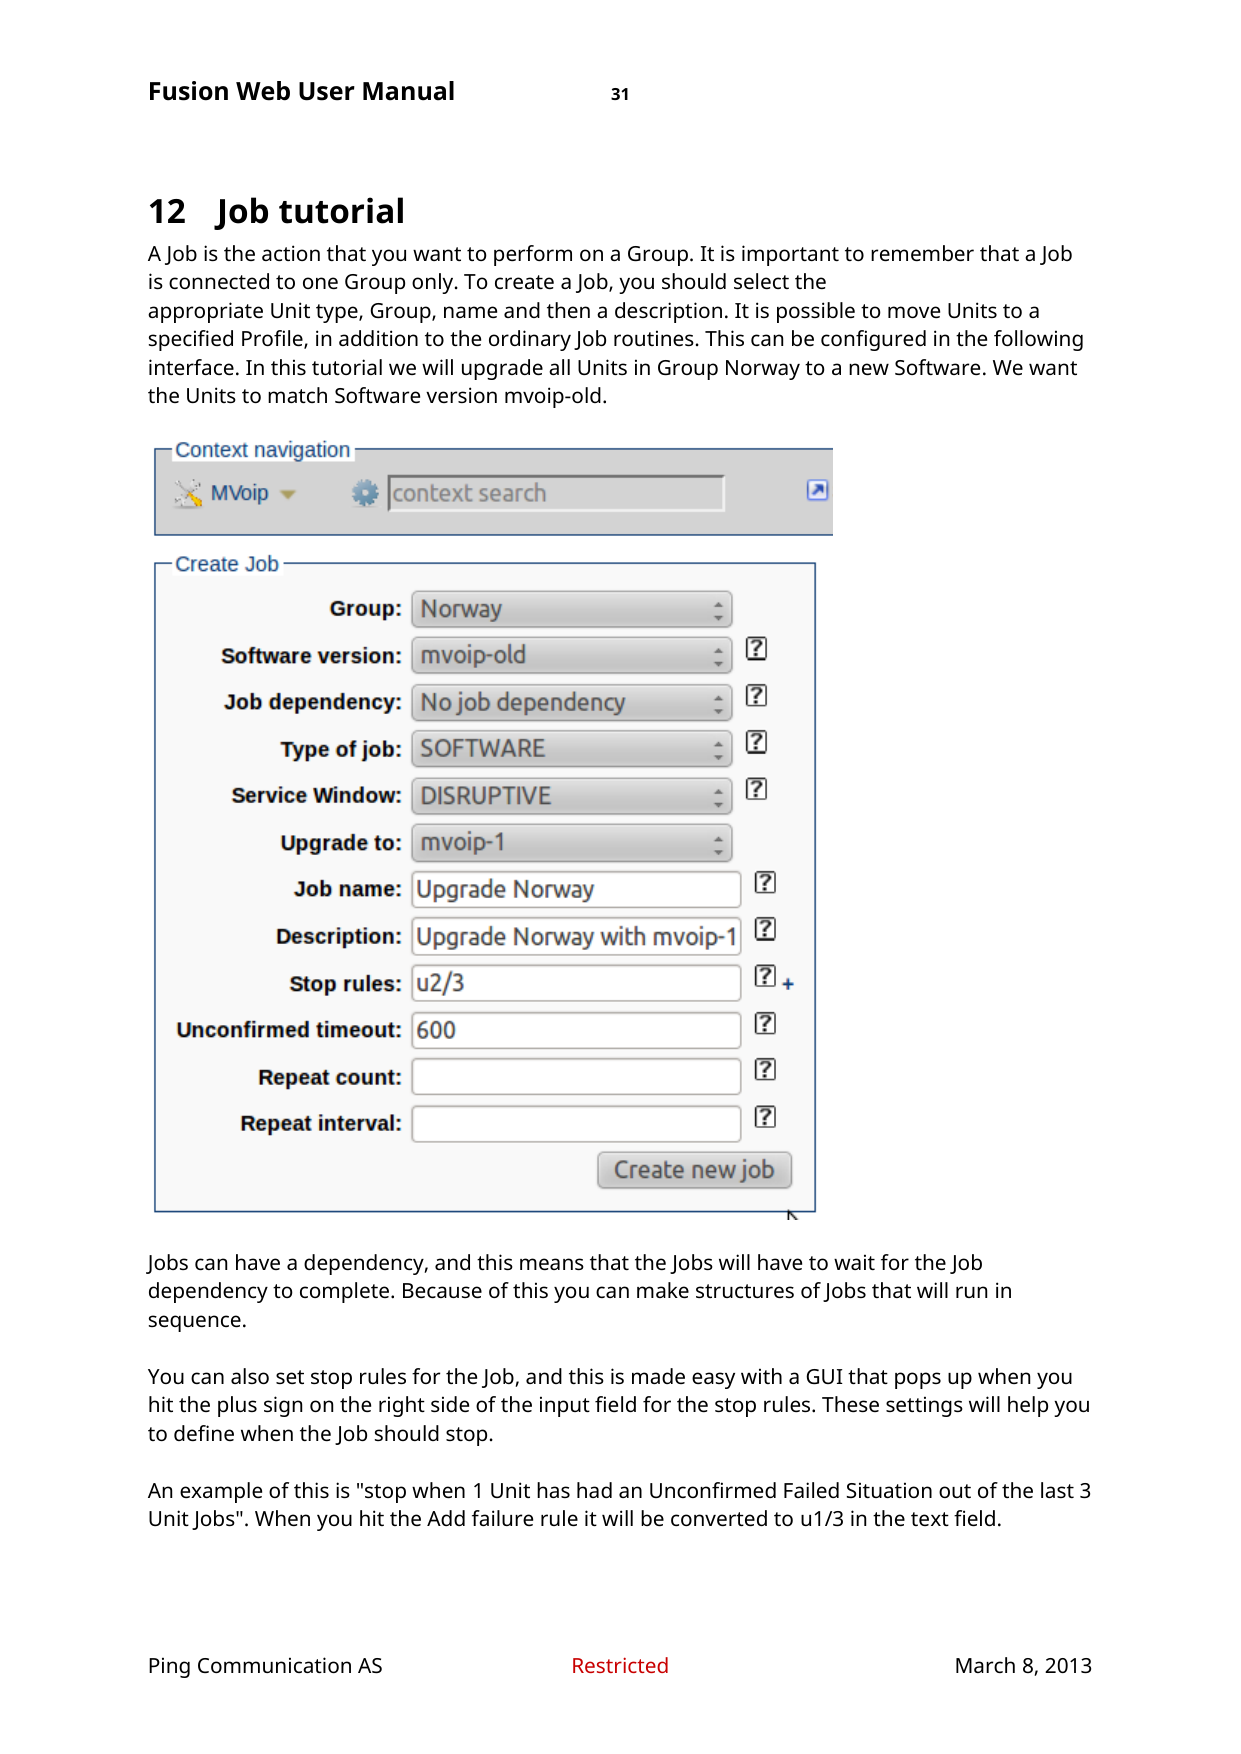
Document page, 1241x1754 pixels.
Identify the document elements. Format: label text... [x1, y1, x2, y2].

text An example of this is "stop when 1 Unit has had an Unconfirmed Failed Situation out of the last 3 Unit Jobs". When you hit the Add failure rule it will be converted to u1/3 in the text field. [148, 1476, 1092, 1533]
text A Job is the action that you want to perform on a Group. It is important to remember that a Job is connected to one Group only. To create a Job, you should select the [148, 239, 1092, 296]
text Jobs can have a dependency, and this means that the Jobs will have to wait for the Job dependency to complete. Because of this you can make structures of Jobs that will run in sequence. [148, 1248, 1092, 1333]
subtitle Job tutorial [148, 187, 1092, 233]
text You can also set stop rules for the Job, and this is made easy with a GUI that pops up when you hit the plus sign on the right side of the input field for the stop rules. These settings will help you to define when the Job should stop. [148, 1362, 1092, 1447]
text appropriate Unit type, Group, name and then a description. It is possible to move Units to a specified Profile, in addition to the ordinary Job routines. This can be configured in the following interface. In this tutorial we will upgrade all Units in Group Norway to a new Software. We want the Units to match Software version mvoip-old. [148, 296, 1092, 410]
picture [147, 438, 833, 1220]
